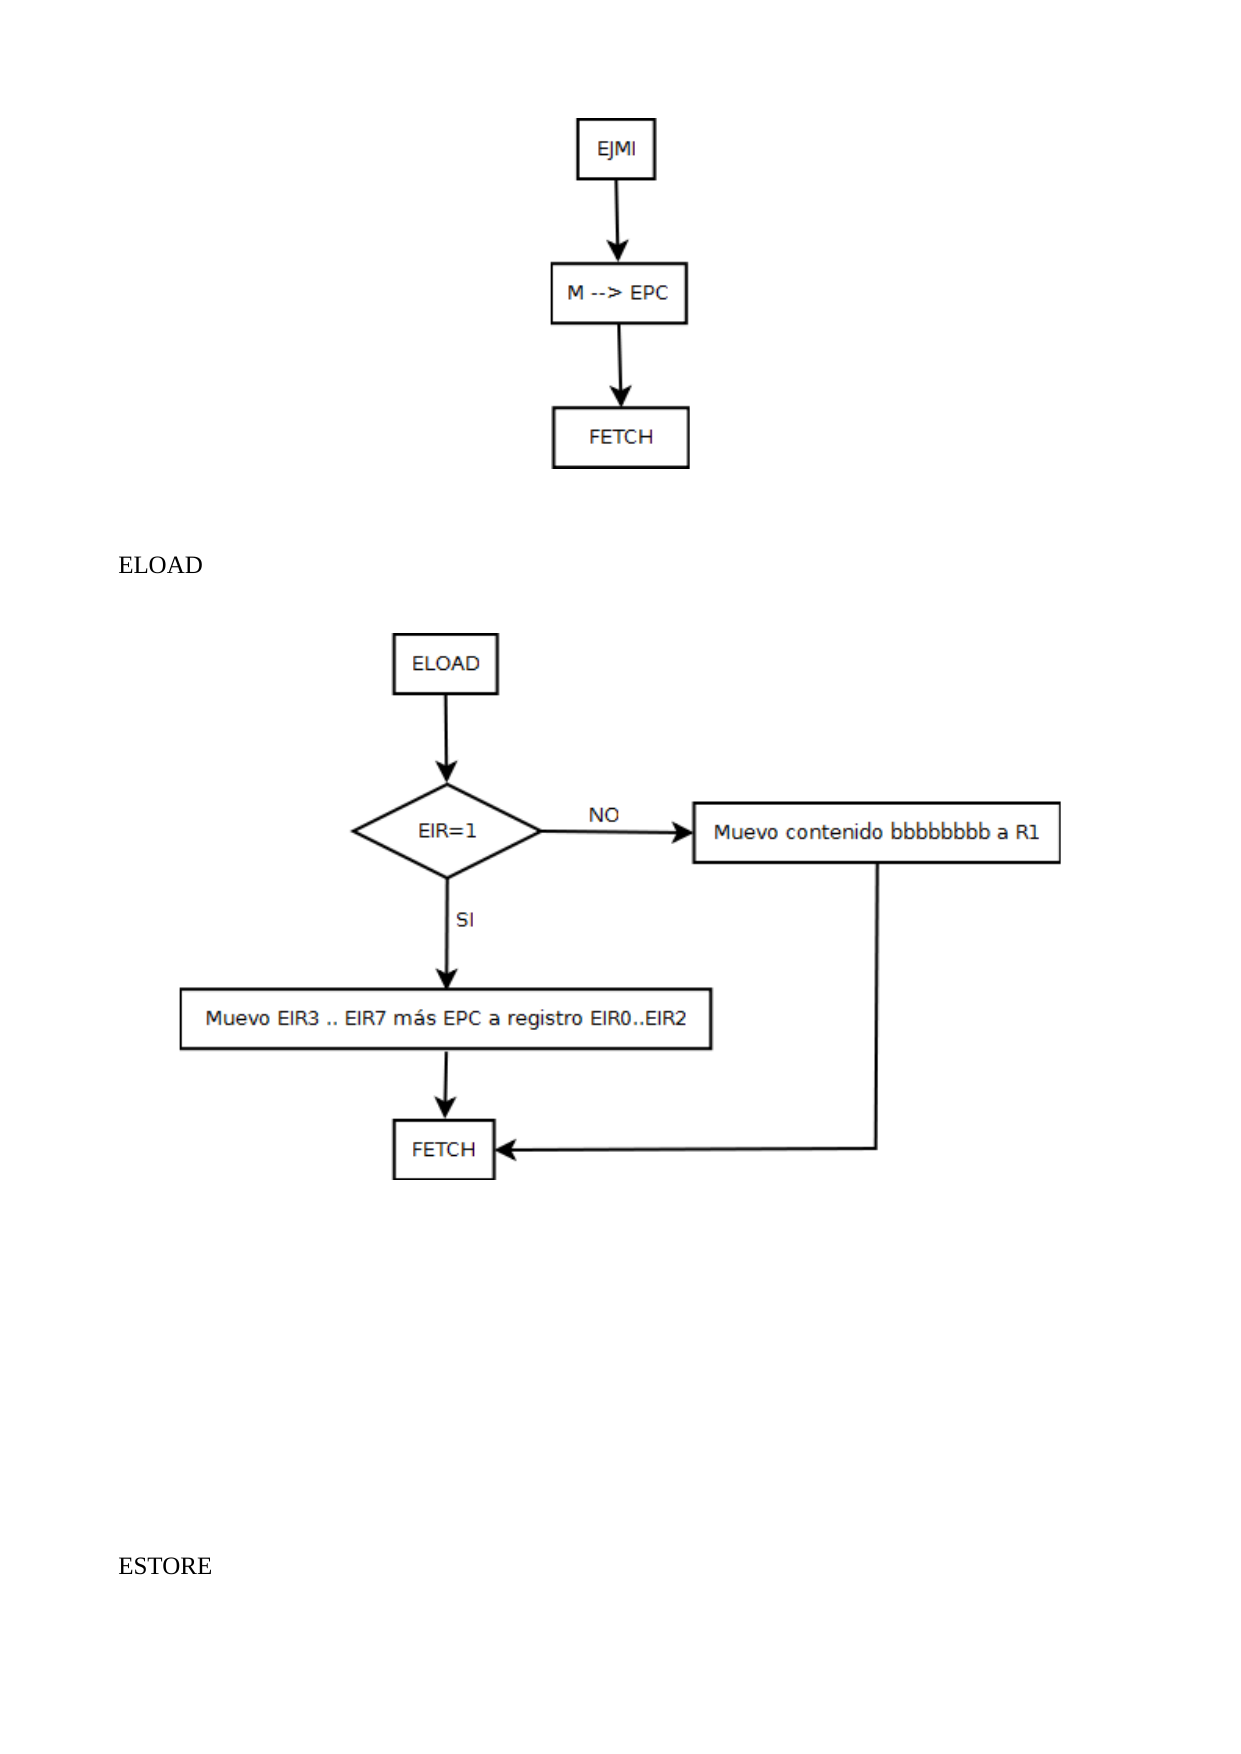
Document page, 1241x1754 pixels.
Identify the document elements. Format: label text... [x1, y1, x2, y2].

picture [179, 633, 1061, 1180]
text ESTORE [118, 1551, 1122, 1580]
picture [550, 118, 690, 469]
text ELOAD [118, 551, 1122, 579]
